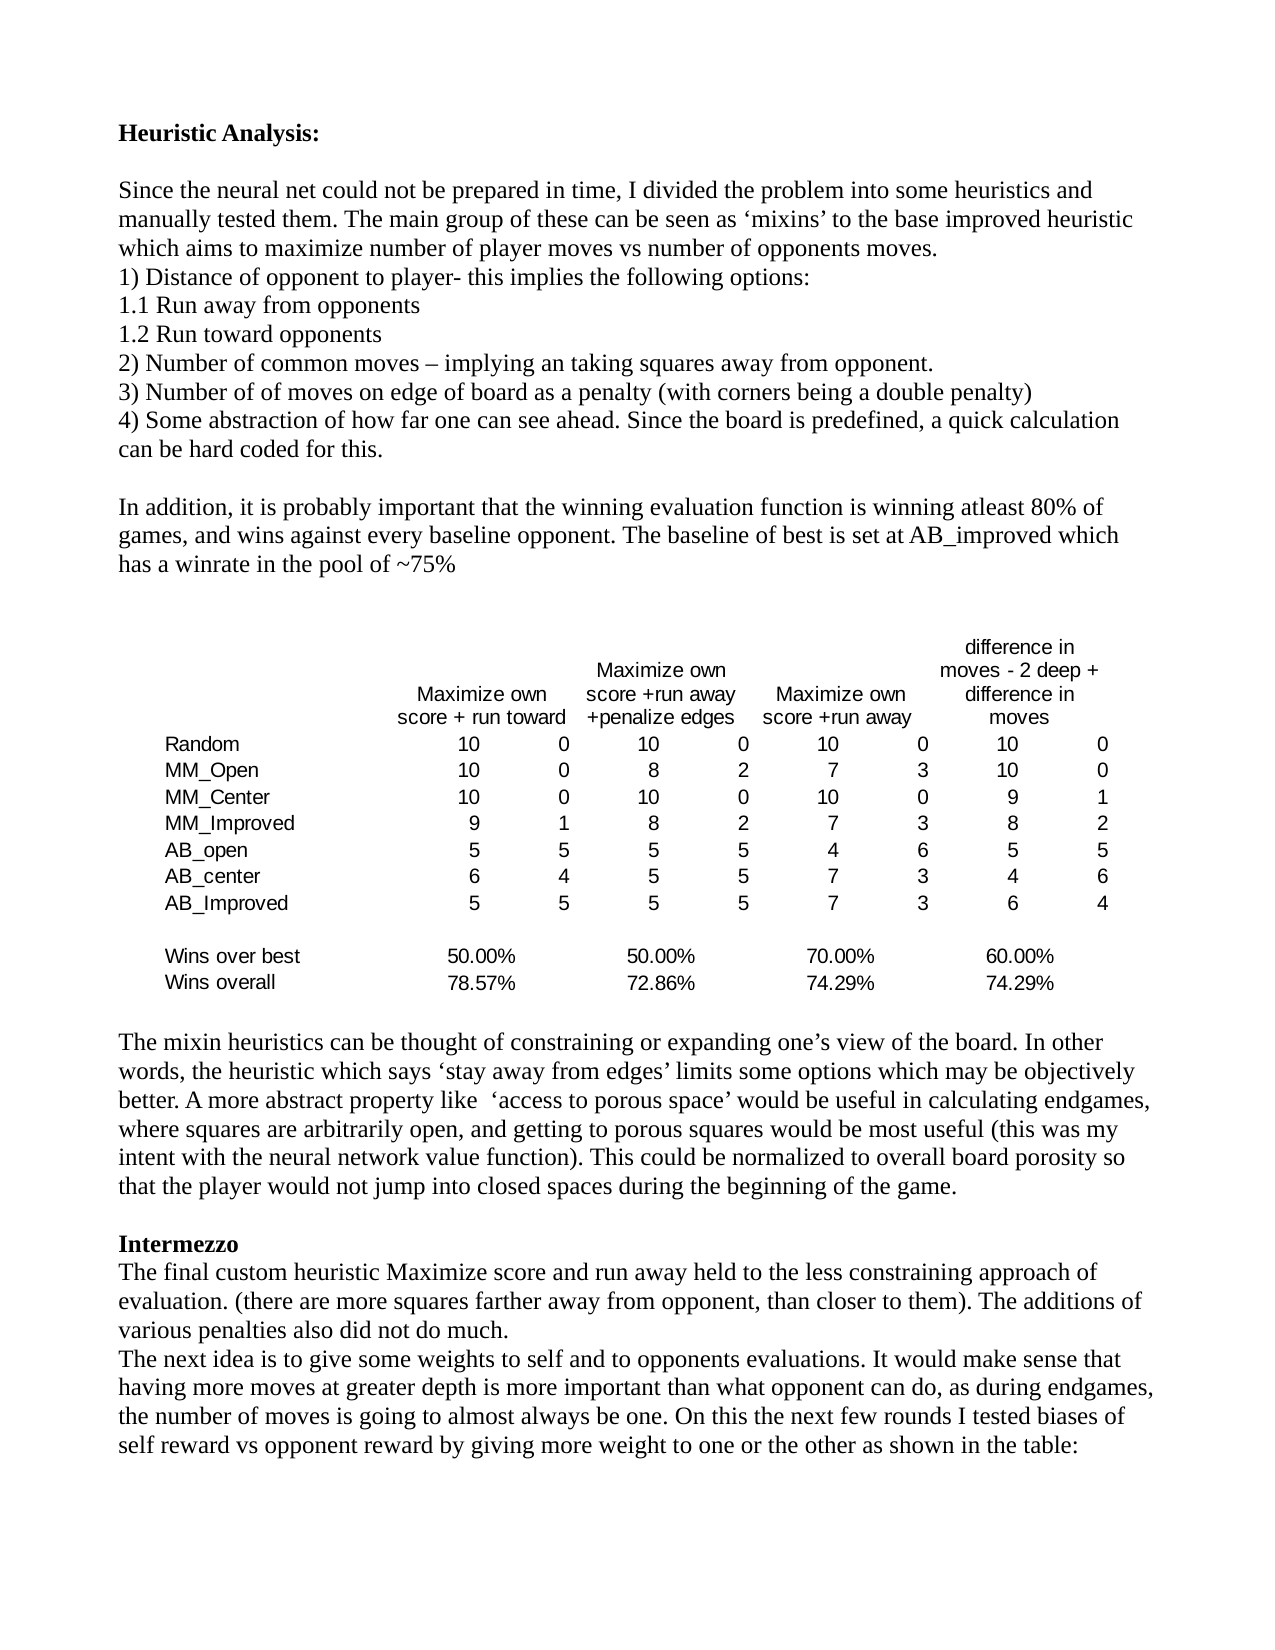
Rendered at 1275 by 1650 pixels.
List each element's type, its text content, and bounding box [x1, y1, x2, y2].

text 3) Number of of moves on edge of board as a penalty (with corners being a double penalty) [118, 377, 1157, 406]
text Since the neural net could not be prepared in time, I divided the problem into some heuristics and manually tested them. The main group of these can be seen as ‘mixins’ to the base improved heuristic which aims to maximize number of player moves vs number of opponents moves. [118, 176, 1157, 262]
text 1.1 Run away from opponents [118, 291, 1157, 319]
text The mixin heuristics can be thought of constraining or expanding one’s view of the board. In other words, the heuristic which says ‘stay away from edges’ limits some options which may be objectively better. A more abstract property like ‘access to porous space’ would be useful in calculating endgames, where squares are arbitrarily open, and getting to porous squares would be most useful (this was my intent with the neural network value function). This could be normalized to overall board porosity so that the player would not jump into closed spaces during the beginning of the game. [118, 1027, 1157, 1200]
text 1) Distance of opponent to player- this implies the following options: [118, 262, 1157, 291]
text 1.2 Run toward opponents [118, 319, 1157, 348]
text Heuristic Analysis: [118, 118, 1157, 147]
text The next idea is to give some weights to self and to opponents evaluations. It would make sense that having more moves at greater depth is more important than what opponent can do, as during endgames, the number of moves is going to almost always be one. On this the next few rounds I tested biases of self reward vs opponent reward by giving more weight to one or the other as shown in the table: [118, 1344, 1157, 1459]
text 2) Number of common moves – implying an taking squares away from opponent. [118, 348, 1157, 377]
text Intermezzo [118, 1229, 1157, 1257]
text The final custom heuristic Maximize score and run away held to the less constraining approach of evaluation. (there are more squares farther away from opponent, than closer to them). The additions of various penalties also did not do much. [118, 1257, 1157, 1344]
text In addition, it is probably important that the winning evaluation function is winning atleast 80% of games, and wins against every baseline opponent. The baseline of best is set at AB_improved which has a winrate in the pool of ~75% [118, 492, 1157, 578]
text 4) Some abstraction of how far one can see ahead. Since the board is predefined, a quick calculation can be hard coded for this. [118, 406, 1157, 463]
